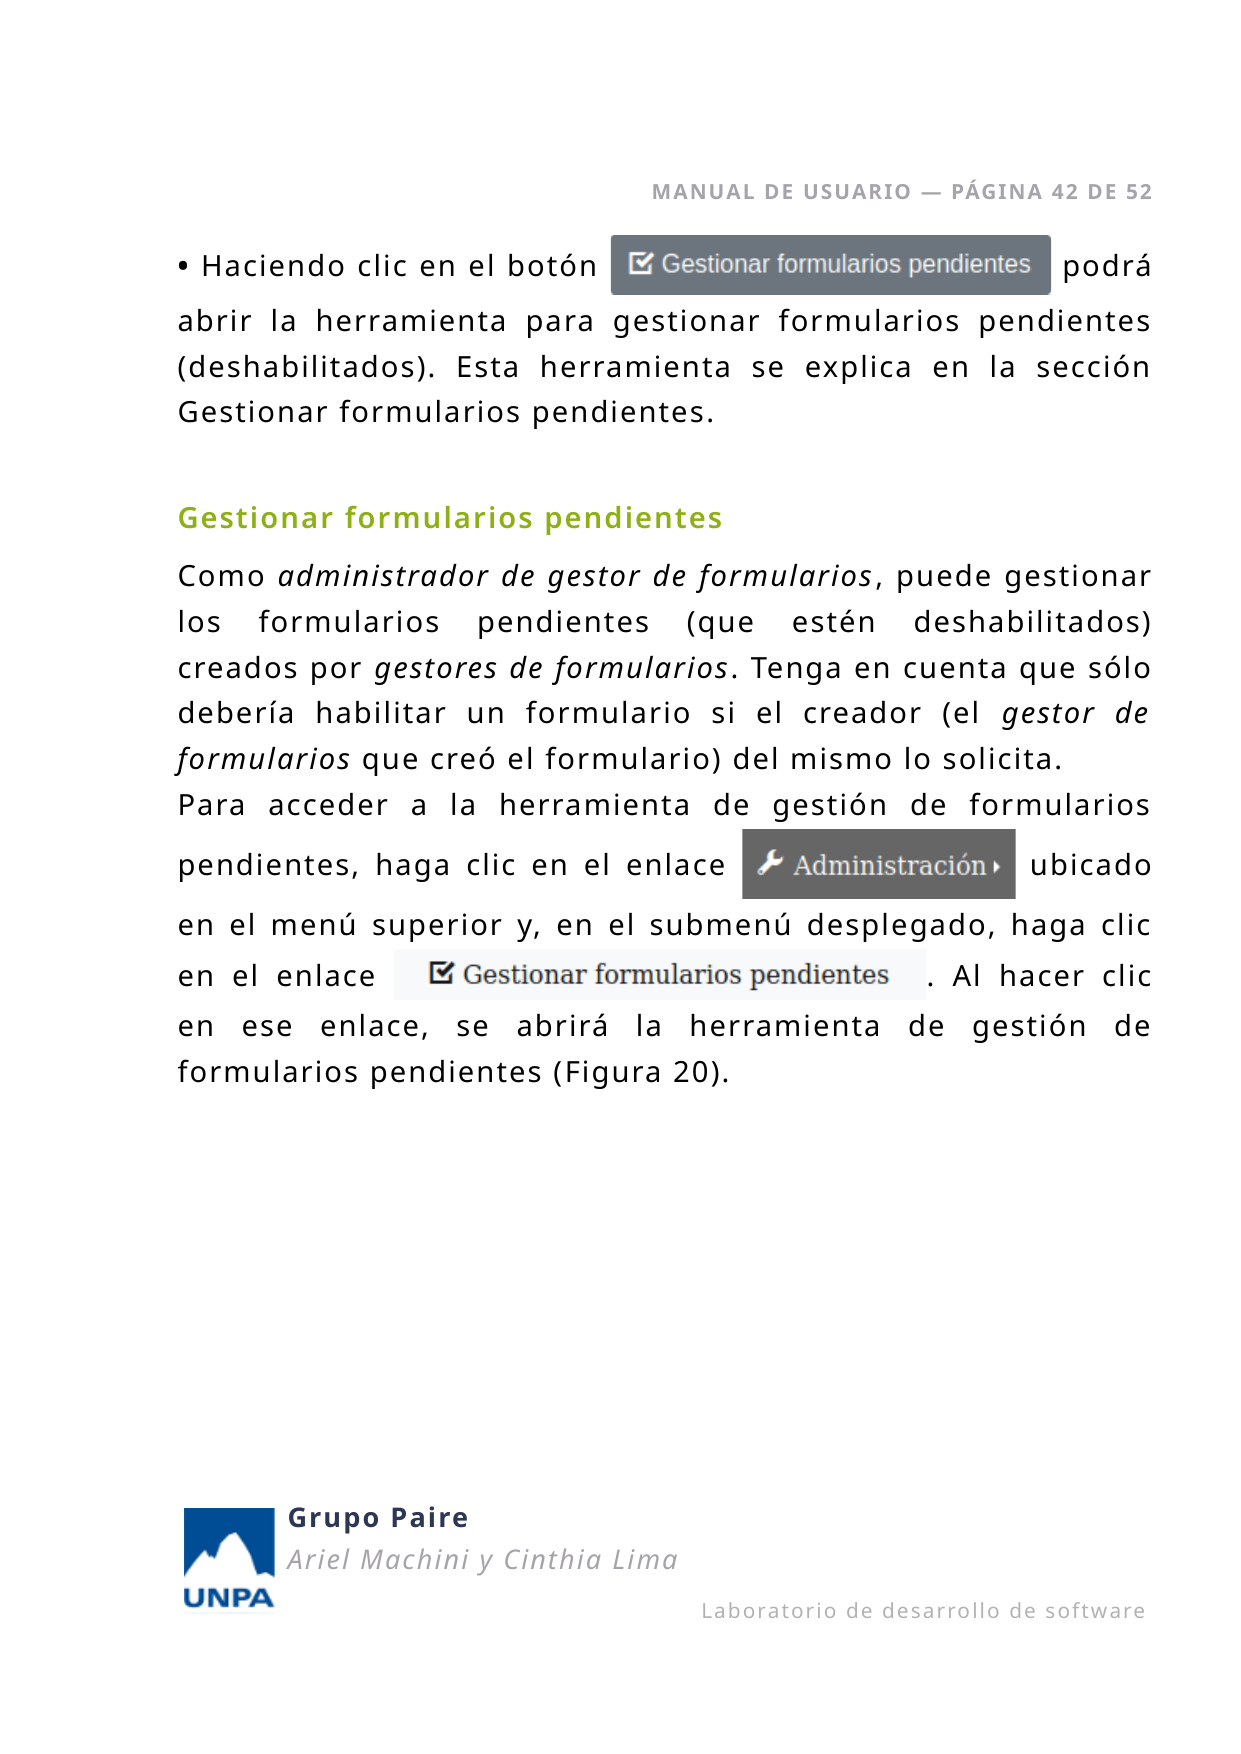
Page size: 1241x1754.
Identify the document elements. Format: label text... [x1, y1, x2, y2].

picture [184, 1508, 275, 1614]
subtitle Gestionar formularios pendientes [177, 497, 1152, 537]
picture [610, 235, 1052, 295]
text Como administrador de gestor de formularios, puede gestionar los formularios pendientes (que estén deshabilitados) creados por gestores de formularios. Tenga en cuenta que sólo debería habilitar un formulario si el creador (el gestor de formularios que creó el formulario) del mismo lo solicita. [177, 556, 1152, 778]
text • Haciendo clic en el botón podrá abrir la herramienta para gestionar formularios pendientes (deshabilitados). Esta herramienta se explica en la sección Gestionar formularios pendientes. [177, 235, 1152, 431]
picture [393, 949, 927, 1000]
text Para acceder a la herramienta de gestión de formularios pendientes, haga clic en el enlace ubicado en el menú superior y, en el submenú desplegado, haga clic en el enlace . Al hacer clic en ese enlace, se abrirá la herramienta de gestión de formularios pendientes (Figura 20). [177, 784, 1152, 1091]
picture [742, 829, 1016, 899]
